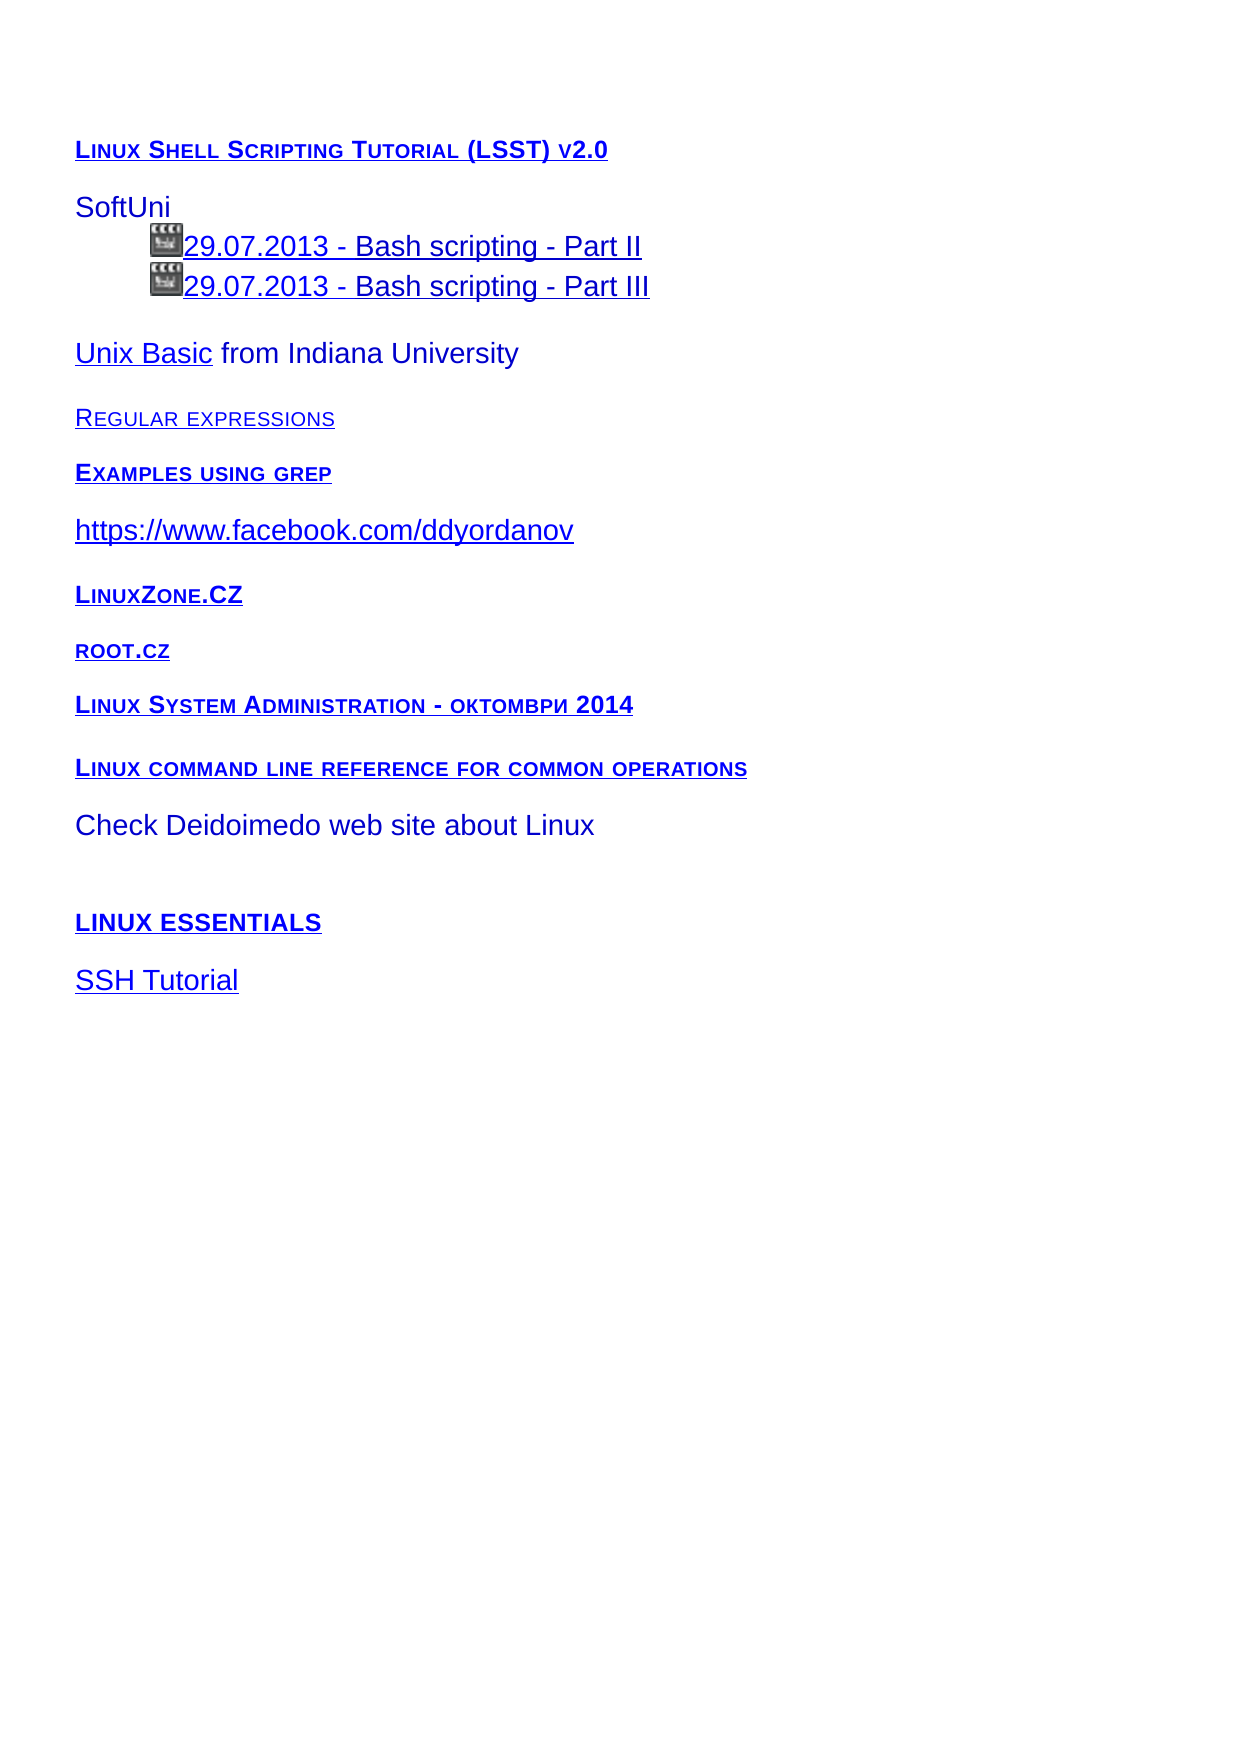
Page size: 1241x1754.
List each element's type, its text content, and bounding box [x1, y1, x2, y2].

text SoftUni [75, 190, 1165, 223]
text Examples using grep [75, 458, 1165, 487]
text Linux System Administration - октомври 2014 [75, 690, 1165, 719]
text Linux command line reference for common operations [75, 752, 1165, 781]
text 29.07.2013 - Bash scripting - Part III [150, 263, 1165, 302]
text LINUX ESSENTIALS [75, 908, 1165, 937]
picture [150, 262, 184, 296]
text https://www.facebook.com/ddyordanov [75, 513, 1165, 546]
picture [150, 223, 184, 257]
text LinuxZone.CZ [75, 580, 1165, 609]
text Unix Basic from Indiana University [75, 336, 1165, 369]
text Check Deidoimedo web site about Linux [75, 808, 1165, 841]
text SSH Tutorial [75, 963, 1165, 997]
text root.cz [75, 635, 1165, 664]
text Regular expressions [75, 403, 1165, 431]
text 29.07.2013 - Bash scripting - Part II [150, 223, 1165, 263]
text Linux Shell Scripting Tutorial (LSST) v2.0 [75, 135, 1165, 164]
